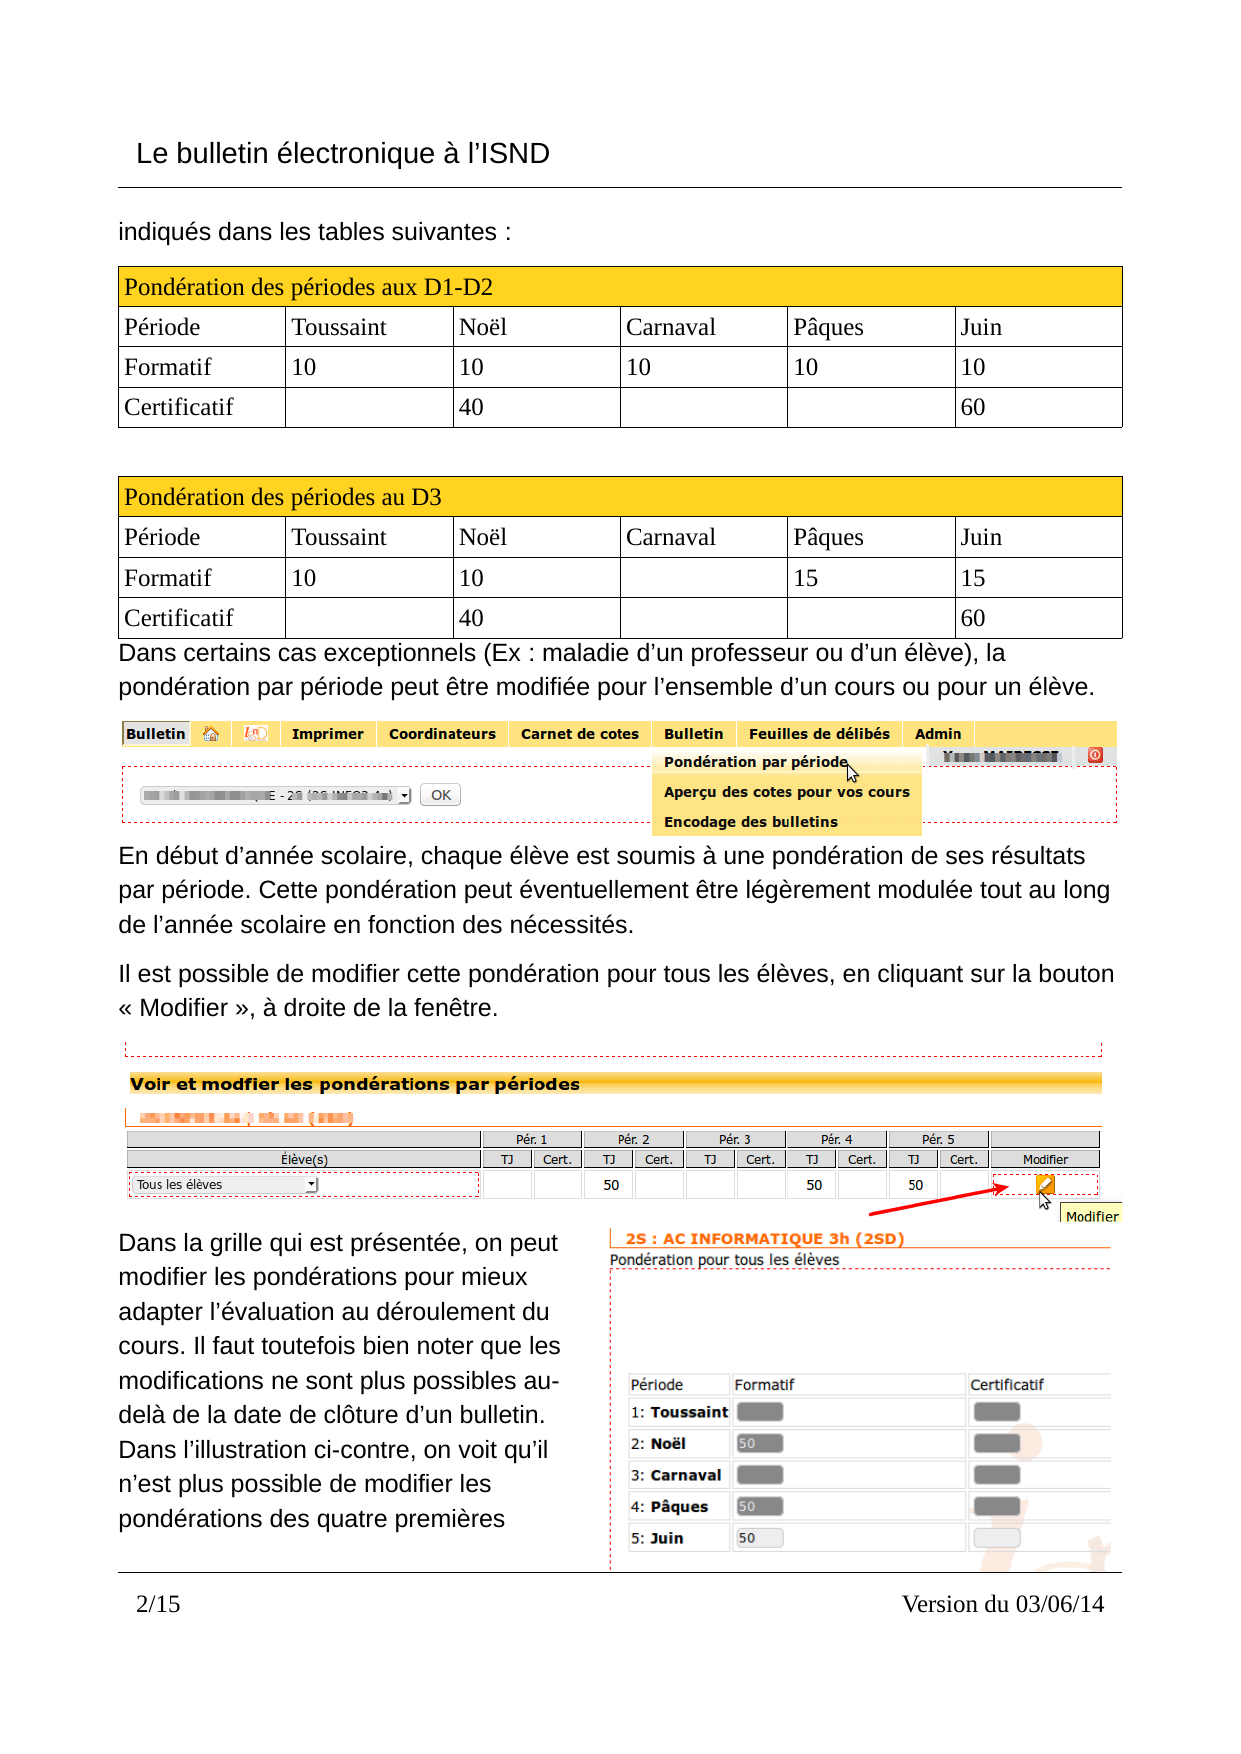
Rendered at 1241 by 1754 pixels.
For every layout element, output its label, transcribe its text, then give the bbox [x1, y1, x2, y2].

table_cell Noël [454, 517, 620, 557]
table_cell 60 [956, 598, 1122, 637]
table_cell 10 [286, 558, 453, 597]
table_cell 10 [956, 347, 1122, 387]
table_cell [621, 388, 787, 427]
table_cell 15 [956, 558, 1122, 597]
table_header Pondération des périodes au D3 [119, 477, 1122, 516]
picture [118, 1042, 1123, 1572]
table_cell [621, 558, 787, 597]
table_cell Formatif [119, 347, 285, 387]
text Dans certains cas exceptionnels (Ex : maladie d’un professeur ou d’un élève), la pondération par période peut être modifiée pour l’ensemble d’un cours ou pour un élève. [118, 639, 1122, 701]
table_cell 10 [454, 558, 620, 597]
table_header Pondération des périodes aux D1-D2 [119, 267, 1122, 306]
text indiqués dans les tables suivantes : [118, 217, 1122, 245]
table_cell 15 [788, 558, 955, 597]
table_cell Pâques [788, 517, 955, 557]
table_cell Période [119, 307, 285, 346]
table_cell Juin [956, 307, 1122, 346]
table_cell 40 [454, 598, 620, 637]
table_cell Noël [454, 307, 620, 346]
table_cell Période [119, 517, 285, 557]
text En début d’année scolaire, chaque élève est soumis à une pondération de ses résultats par période. Cette pondération peut éventuellement être légèrement modulée tout au long de l’année scolaire en fonction des nécessités. [118, 836, 1122, 939]
table_cell [788, 598, 955, 637]
table_cell 60 [956, 388, 1122, 427]
text Dans la grille qui est présentée, on peut modifier les pondérations pour mieux adapter l’évaluation au déroulement du cours. Il faut toutefois bien noter que les modifications ne sont plus possibles au-delà de la date de clôture d’un bulletin. Dans l’illustration ci-contre, on voit qu’il n’est plus possible de modifier les pondérations des quatre premières [118, 1222, 593, 1532]
table_cell Pâques [788, 307, 955, 346]
table_cell Carnaval [621, 517, 787, 557]
table_cell [286, 598, 453, 637]
text Il est possible de modifier cette pondération pour tous les élèves, en cliquant sur la bouton « Modifier », à droite de la fenêtre. [118, 959, 1122, 1022]
table_cell Toussaint [286, 517, 453, 557]
table_cell 10 [621, 347, 787, 387]
table_cell Juin [956, 517, 1122, 557]
table_cell 10 [788, 347, 955, 387]
table_cell 40 [454, 388, 620, 427]
table_cell [621, 598, 787, 637]
table_cell Certificatif [119, 388, 285, 427]
table_cell [286, 388, 453, 427]
picture [118, 721, 1123, 836]
table_cell Certificatif [119, 598, 285, 637]
table_cell 10 [286, 347, 453, 387]
table_cell [788, 388, 955, 427]
table_cell Carnaval [621, 307, 787, 346]
table_cell Formatif [119, 558, 285, 597]
table_cell 10 [454, 347, 620, 387]
table_cell Toussaint [286, 307, 453, 346]
